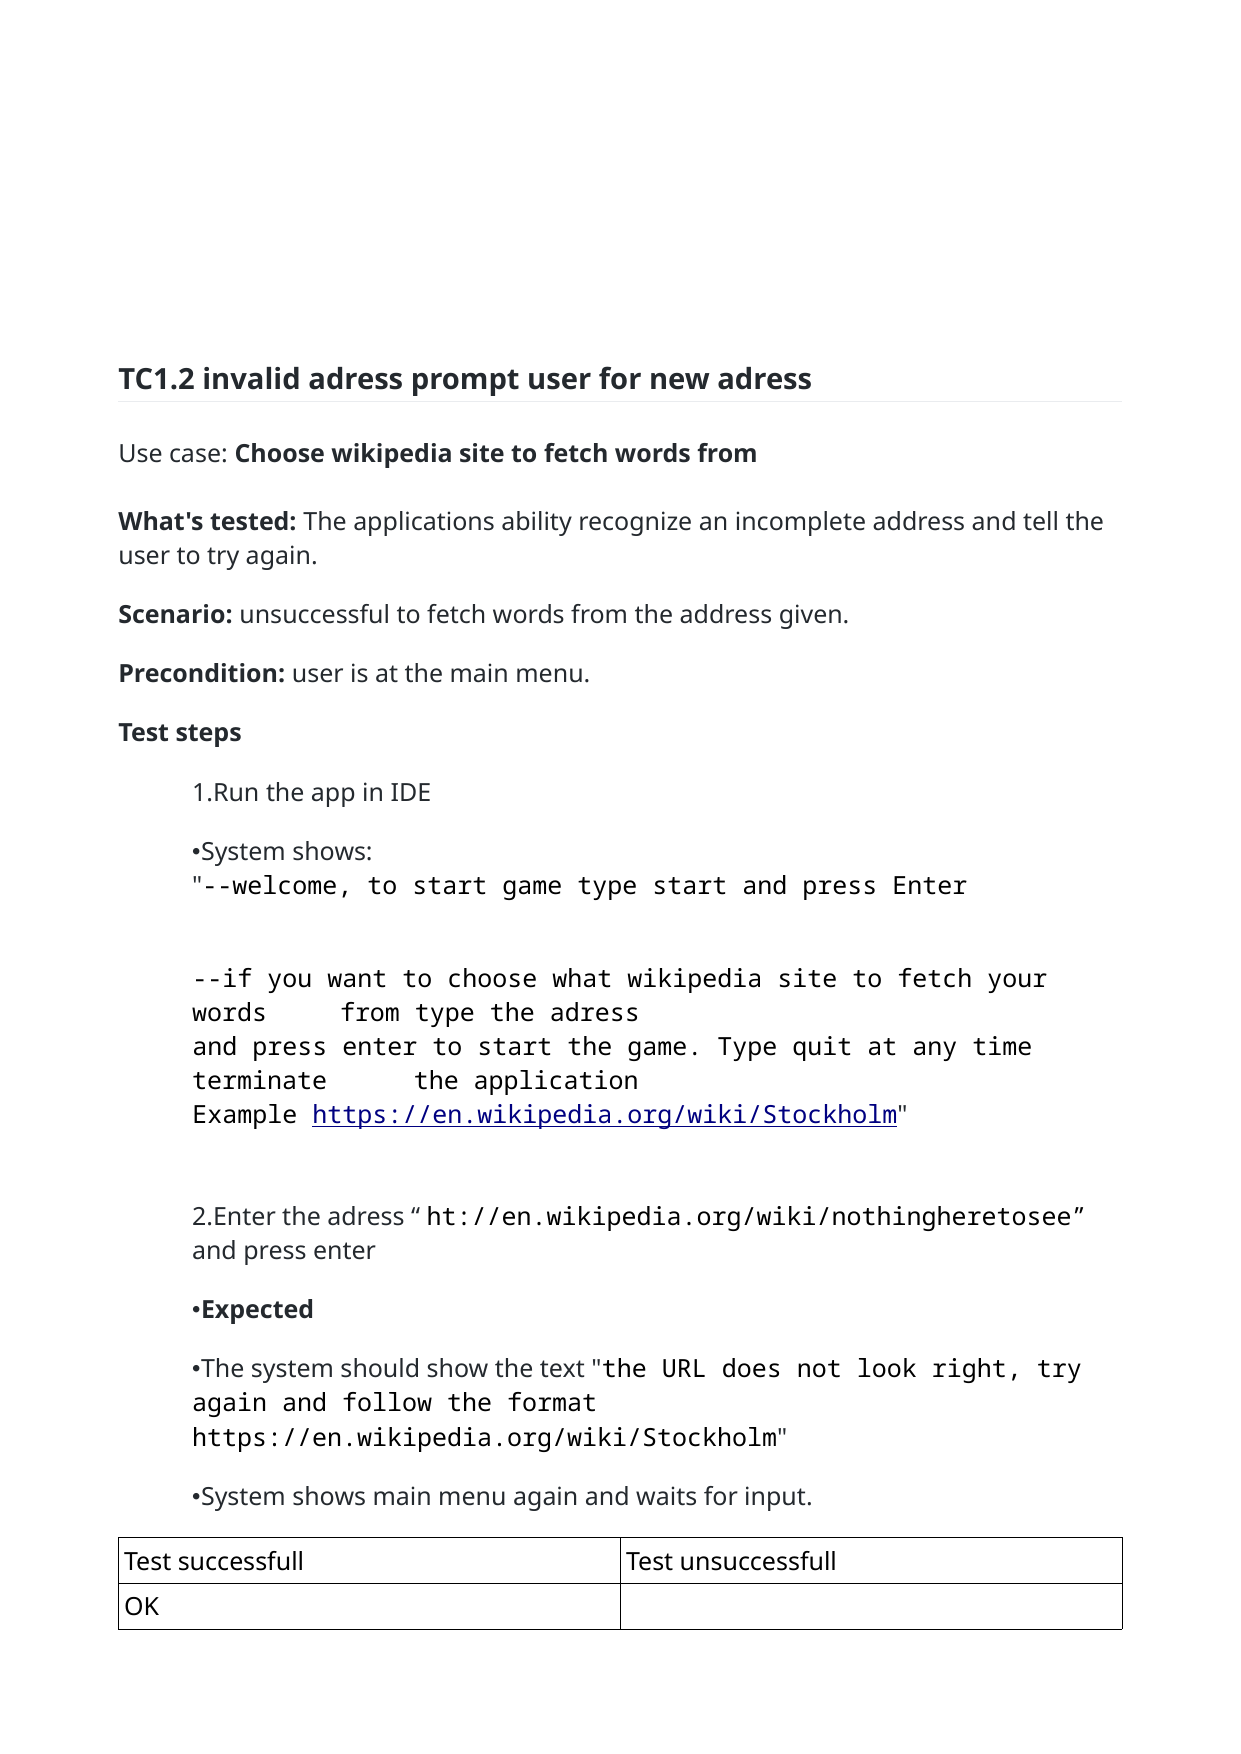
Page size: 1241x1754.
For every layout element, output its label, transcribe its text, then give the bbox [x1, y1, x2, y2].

list System shows: "--welcome, to start game type start and press Enter [118, 833, 1122, 901]
table_header Test successfull [119, 1538, 620, 1583]
list 2.Enter the adress “ ht://en.wikipedia.org/wiki/nothingheretosee” and press enter [118, 1199, 1122, 1267]
list System shows main menu again and waits for input. [118, 1478, 1122, 1512]
list The system should show the text "the URL does not look right, try again and follow the format https://en.wikipedia.org/wiki/Stockholm" [118, 1351, 1122, 1453]
text Precondition: user is at the main menu. [118, 656, 1122, 690]
text Scenario: unsuccessful to fetch words from the address given. [118, 597, 1122, 631]
text Test steps [118, 715, 1122, 749]
list 1.Run the app in IDE [118, 774, 1122, 808]
table_header Test unsuccessfull [621, 1538, 1122, 1583]
list and press enter to start the game. Type quit at any time terminate the application [118, 1028, 1122, 1097]
list --if you want to choose what wikipedia site to fetch your words from type the adress [118, 960, 1122, 1028]
list Expected [118, 1292, 1122, 1326]
table_cell [621, 1584, 1122, 1628]
table_cell OK [119, 1584, 620, 1628]
list Example https://en.wikipedia.org/wiki/Stockholm" [118, 1097, 1122, 1131]
subtitle TC1.2 invalid adress prompt user for new adress [118, 358, 1122, 401]
text Use case: Choose wikipedia site to fetch words from What's tested: The applications ability recognize an incomplete address and tell the user to try again. [118, 436, 1122, 572]
